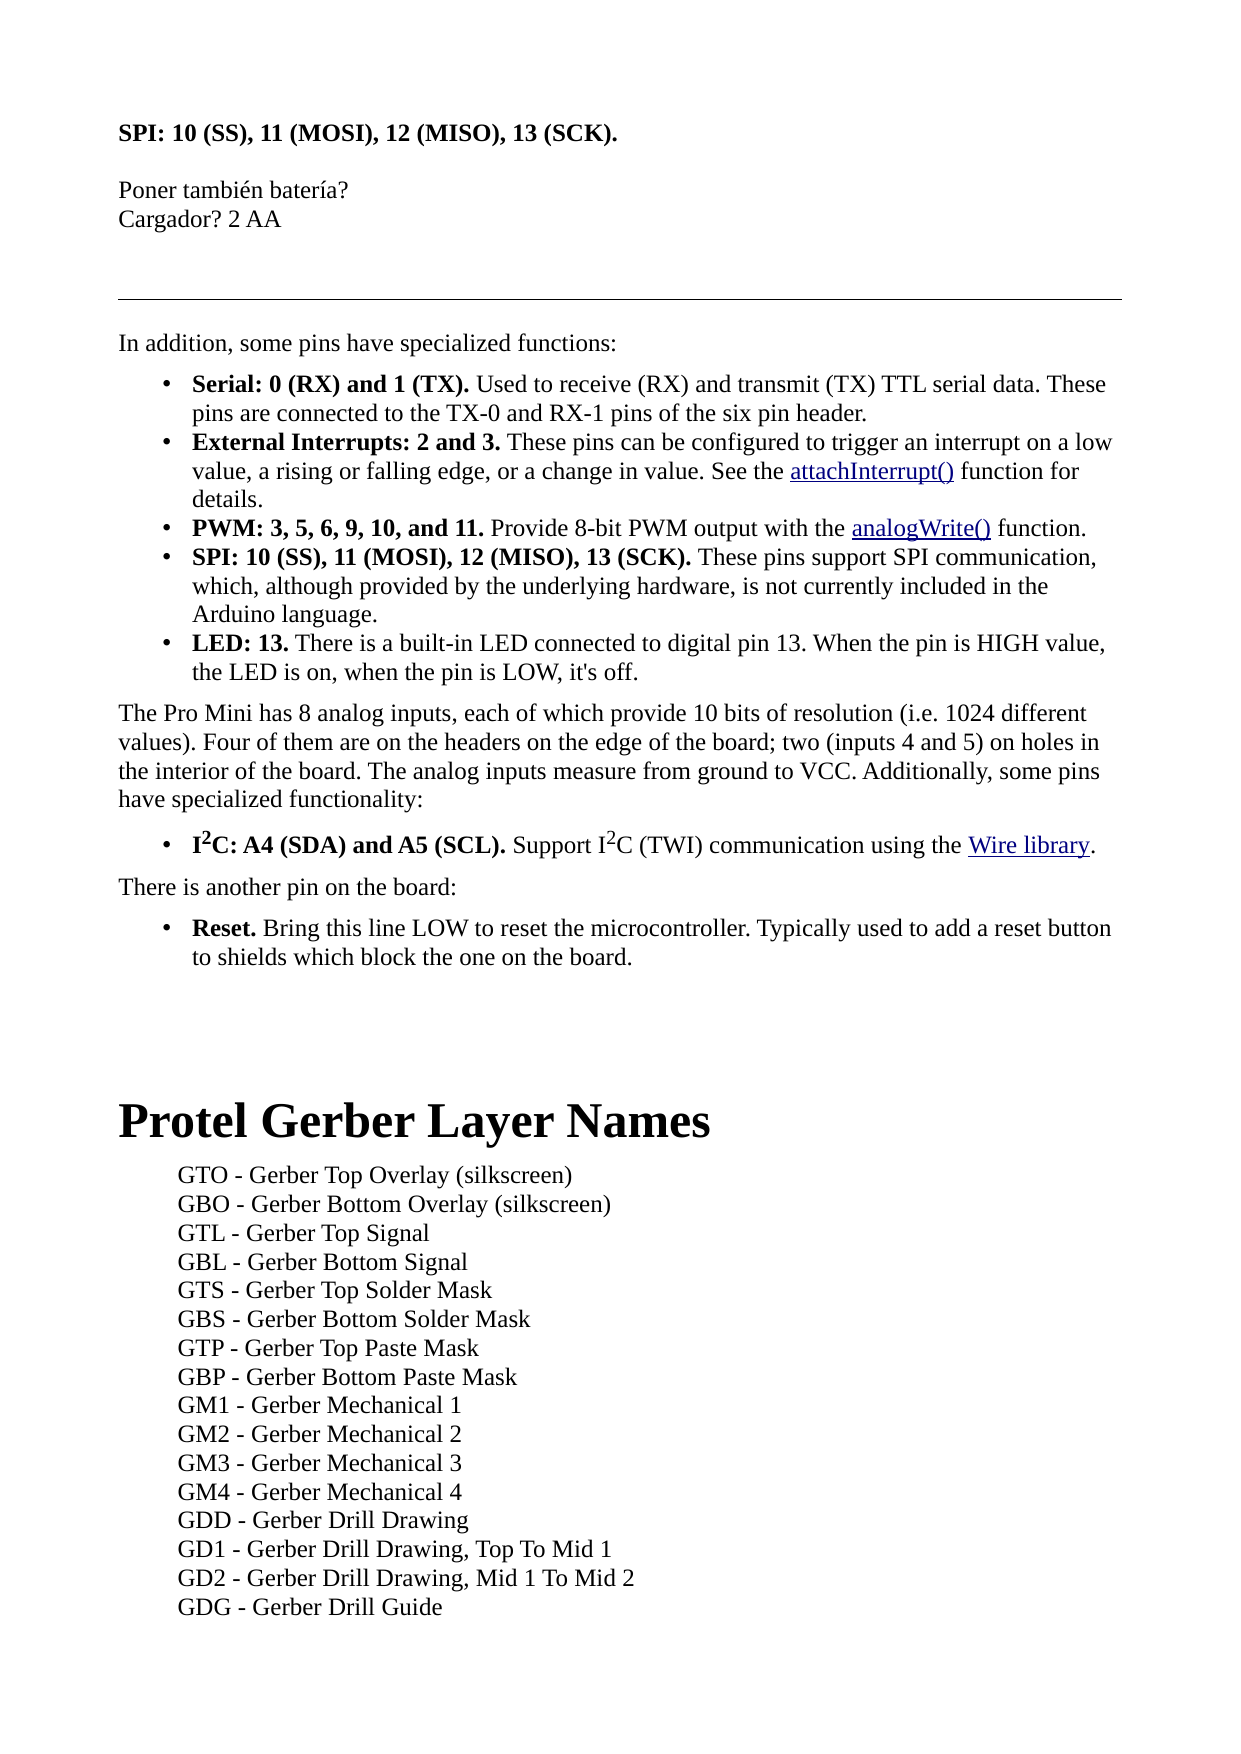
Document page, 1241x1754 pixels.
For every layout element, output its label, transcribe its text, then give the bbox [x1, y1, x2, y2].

list LED: 13. There is a built-in LED connected to digital pin 13. When the pin is HIGH value, the LED is on, when the pin is LOW, it's off. [162, 628, 1122, 686]
list GD1 - Gerber Drill Drawing, Top To Mid 1 [177, 1534, 1122, 1563]
list GD2 - Gerber Drill Drawing, Mid 1 To Mid 2 [177, 1563, 1122, 1592]
list GBP - Gerber Bottom Paste Mask [177, 1362, 1122, 1391]
text There is another pin on the board: [118, 872, 1122, 901]
subtitle Protel Gerber Layer Names [118, 1091, 1122, 1148]
list GTL - Gerber Top Signal [177, 1218, 1122, 1247]
list GM4 - Gerber Mechanical 4 [177, 1477, 1122, 1506]
list GTP - Gerber Top Paste Mask [177, 1333, 1122, 1362]
list I2C: A4 (SDA) and A5 (SCL). Support I2C (TWI) communication using the Wire library. [162, 826, 1122, 859]
list GBL - Gerber Bottom Signal [177, 1247, 1122, 1276]
text SPI: 10 (SS), 11 (MOSI), 12 (MISO), 13 (SCK). [118, 118, 1122, 147]
list External Interrupts: 2 and 3. These pins can be configured to trigger an interrupt on a low value, a rising or falling edge, or a change in value. See the attachInterrupt() function for details. [162, 427, 1122, 513]
list GBS - Gerber Bottom Solder Mask [177, 1304, 1122, 1333]
list GBO - Gerber Bottom Overlay (silkscreen) [177, 1189, 1122, 1218]
list GM3 - Gerber Mechanical 3 [177, 1448, 1122, 1477]
list GDG - Gerber Drill Guide [177, 1592, 1122, 1621]
list GDD - Gerber Drill Drawing [177, 1506, 1122, 1534]
text The Pro Mini has 8 analog inputs, each of which provide 10 bits of resolution (i.e. 1024 different values). Four of them are on the headers on the edge of the board; two (inputs 4 and 5) on holes in the interior of the board. The analog inputs measure from ground to VCC. Additionally, some pins have specialized functionality: [118, 698, 1122, 813]
list Reset. Bring this line LOW to reset the microcontroller. Typically used to add a reset button to shields which block the one on the board. [162, 913, 1122, 971]
text Poner también batería? [118, 176, 1122, 204]
list PWM: 3, 5, 6, 9, 10, and 11. Provide 8-bit PWM output with the analogWrite() function. [162, 513, 1122, 542]
text Cargador? 2 AA [118, 204, 1122, 233]
list SPI: 10 (SS), 11 (MOSI), 12 (MISO), 13 (SCK). These pins support SPI communication, which, although provided by the underlying hardware, is not currently included in the Arduino language. [162, 542, 1122, 628]
text In addition, some pins have specialized functions: [118, 328, 1122, 357]
list GM1 - Gerber Mechanical 1 [177, 1391, 1122, 1419]
list GM2 - Gerber Mechanical 2 [177, 1419, 1122, 1448]
list GTO - Gerber Top Overlay (silkscreen) [177, 1161, 1122, 1189]
list GTS - Gerber Top Solder Mask [177, 1276, 1122, 1304]
list Serial: 0 (RX) and 1 (TX). Used to receive (RX) and transmit (TX) TTL serial data. These pins are connected to the TX-0 and RX-1 pins of the six pin header. [162, 369, 1122, 427]
